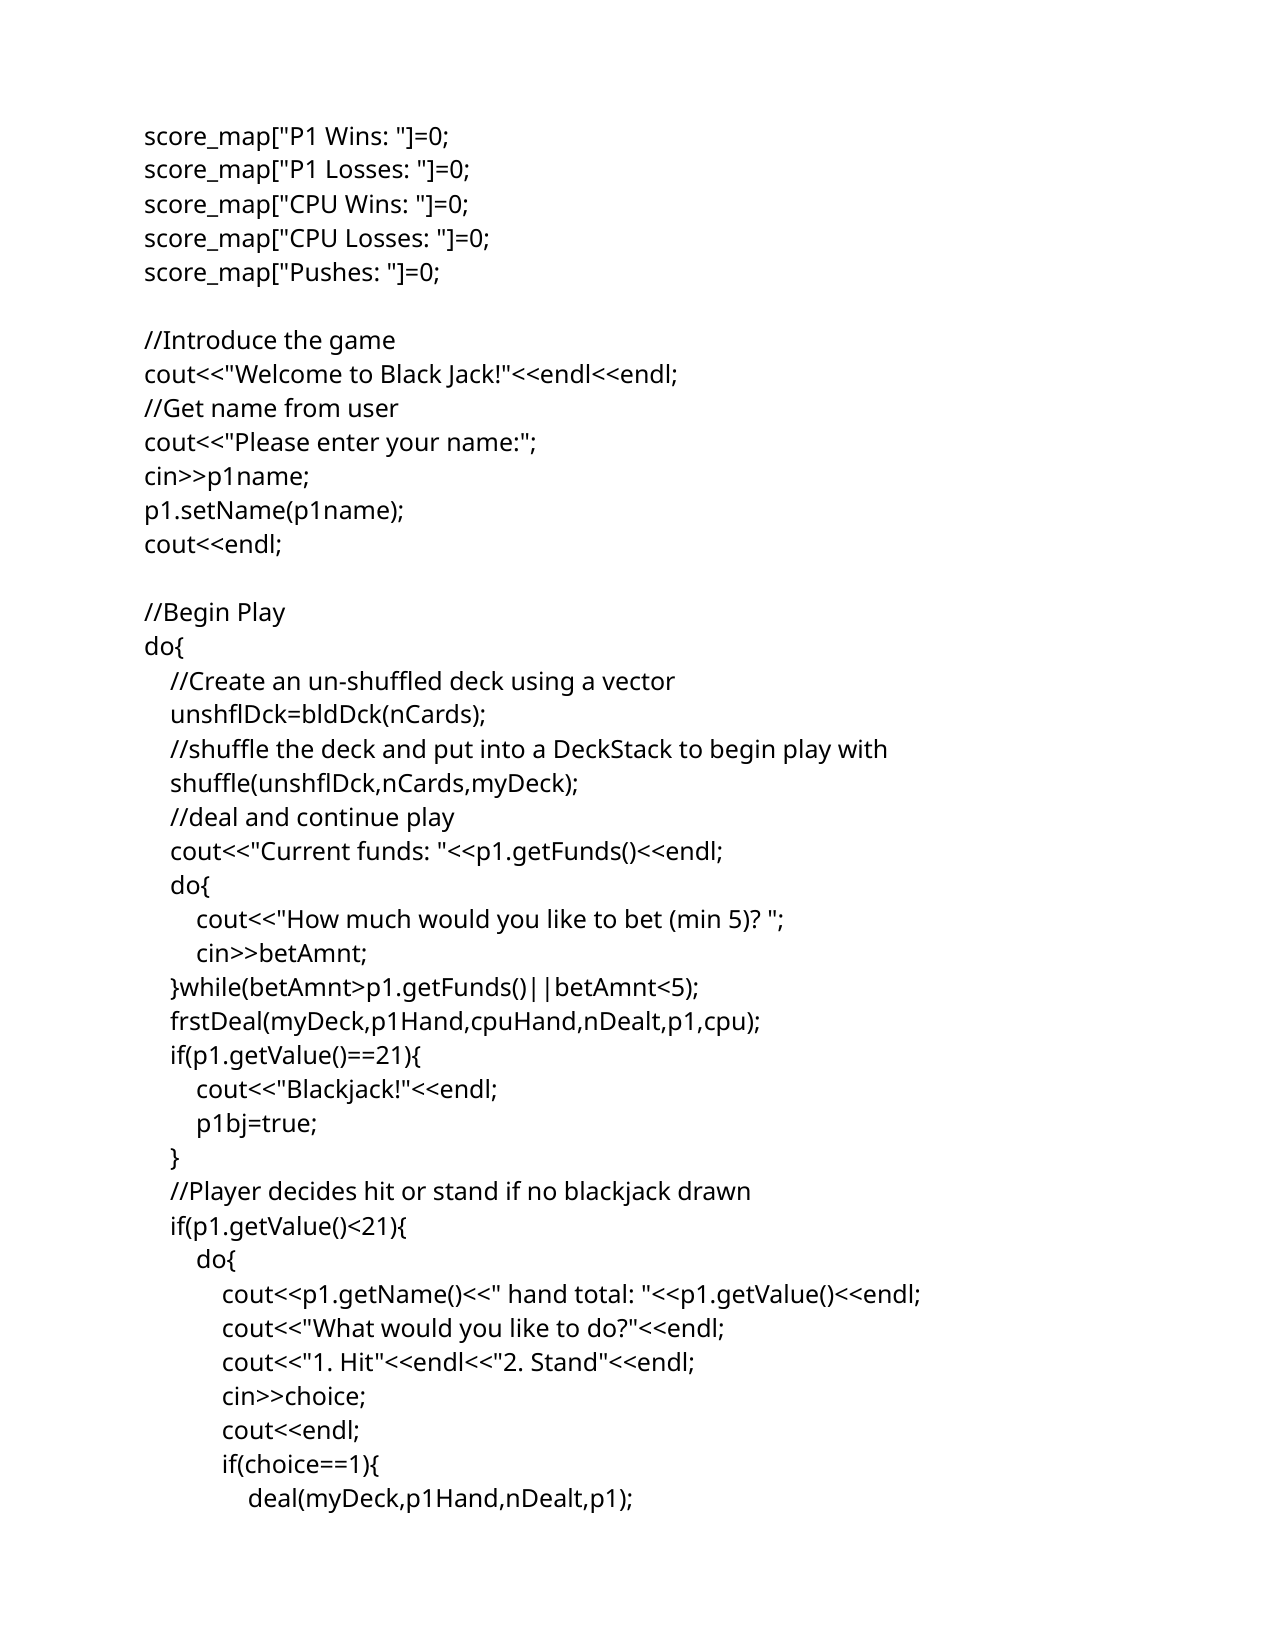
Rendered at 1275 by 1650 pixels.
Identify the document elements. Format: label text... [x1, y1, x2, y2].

text shuffle(unshflDck,nCards,myDeck); [118, 765, 1157, 799]
text cin>>p1name; [118, 459, 1157, 493]
text //Create an un-shuffled deck using a vector [118, 663, 1157, 697]
text score_map["CPU Losses: "]=0; [118, 220, 1157, 254]
text score_map["CPU Wins: "]=0; [118, 186, 1157, 220]
text //deal and continue play [118, 799, 1157, 833]
text cin>>betAmnt; [118, 936, 1157, 970]
text cout<<"How much would you like to bet (min 5)? "; [118, 902, 1157, 936]
text //shuffle the deck and put into a DeckStack to begin play with [118, 731, 1157, 765]
text score_map["P1 Losses: "]=0; [118, 152, 1157, 186]
text if(p1.getValue()==21){ [118, 1038, 1157, 1072]
text cout<<"Please enter your name:"; [118, 425, 1157, 459]
text cout<<endl; [118, 1412, 1157, 1447]
text cout<<"Welcome to Black Jack!"<<endl<<endl; [118, 357, 1157, 391]
text do{ [118, 629, 1157, 663]
text cout<<"What would you like to do?"<<endl; [118, 1310, 1157, 1344]
text cin>>choice; [118, 1378, 1157, 1412]
text do{ [118, 867, 1157, 902]
text deal(myDeck,p1Hand,nDealt,p1); [118, 1481, 1157, 1515]
text //Get name from user [118, 391, 1157, 425]
text score_map["Pushes: "]=0; [118, 254, 1157, 288]
text p1.setName(p1name); [118, 493, 1157, 527]
text unshflDck=bldDck(nCards); [118, 697, 1157, 731]
text do{ [118, 1242, 1157, 1276]
text }while(betAmnt>p1.getFunds()||betAmnt<5); [118, 970, 1157, 1004]
text //Begin Play [118, 595, 1157, 629]
text cout<<"Blackjack!"<<endl; [118, 1072, 1157, 1106]
text //Player decides hit or stand if no blackjack drawn [118, 1174, 1157, 1208]
text cout<<"1. Hit"<<endl<<"2. Stand"<<endl; [118, 1344, 1157, 1378]
text if(p1.getValue()<21){ [118, 1208, 1157, 1242]
text cout<<"Current funds: "<<p1.getFunds()<<endl; [118, 833, 1157, 867]
text cout<<p1.getName()<<" hand total: "<<p1.getValue()<<endl; [118, 1276, 1157, 1310]
text p1bj=true; [118, 1106, 1157, 1140]
text if(choice==1){ [118, 1447, 1157, 1481]
text frstDeal(myDeck,p1Hand,cpuHand,nDealt,p1,cpu); [118, 1004, 1157, 1038]
text cout<<endl; [118, 527, 1157, 561]
text //Introduce the game [118, 322, 1157, 357]
text score_map["P1 Wins: "]=0; [118, 118, 1157, 152]
text } [118, 1140, 1157, 1174]
